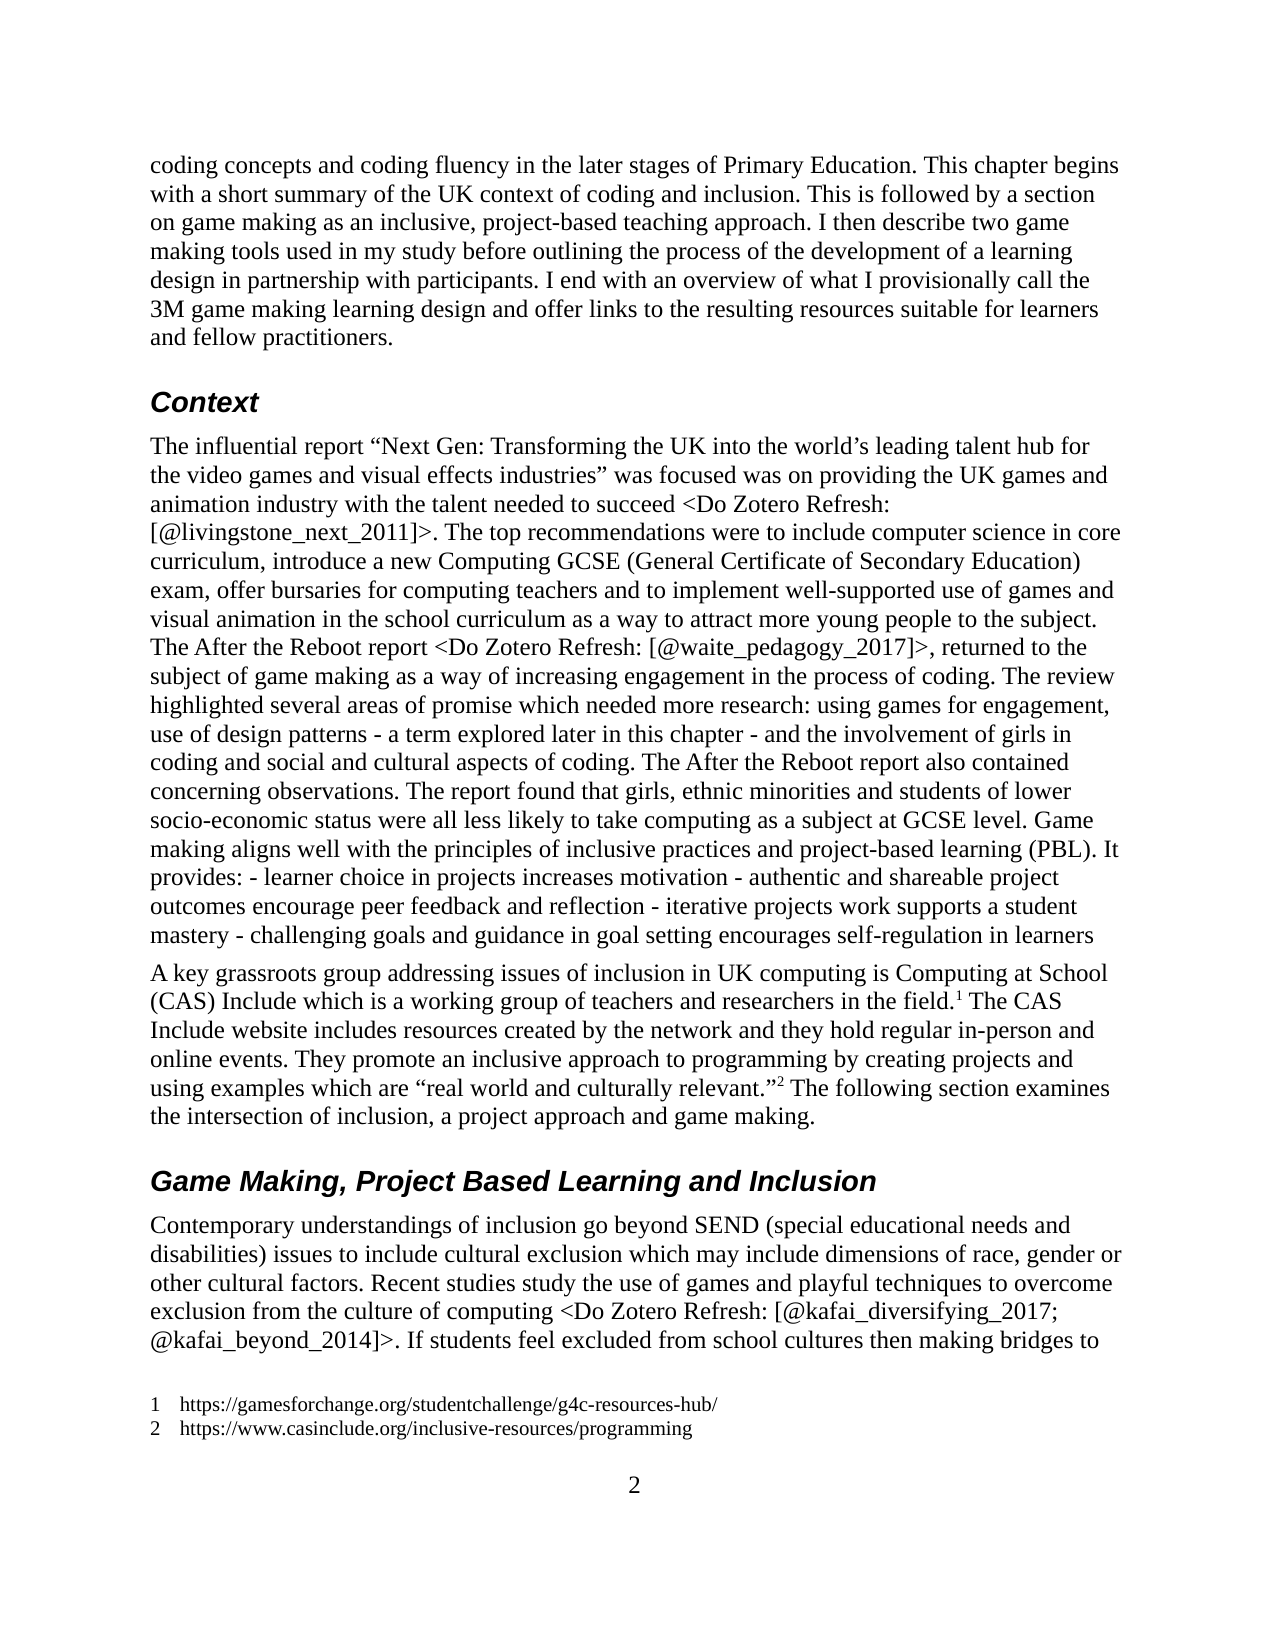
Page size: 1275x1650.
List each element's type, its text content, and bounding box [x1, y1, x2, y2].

text Contemporary understandings of inclusion go beyond SEND (special educational needs and disabilities) issues to include cultural exclusion which may include dimensions of race, gender or other cultural factors. Recent studies study the use of games and playful techniques to overcome exclusion from the culture of computing <Do Zotero Refresh: [@kafai_diversifying_2017; @kafai_beyond_2014]>. If students feel excluded from school cultures then making bridges to [150, 1210, 1125, 1354]
text coding concepts and coding fluency in the later stages of Primary Education. This chapter begins with a short summary of the UK context of coding and inclusion. This is followed by a section on game making as an inclusive, project-based teaching approach. I then describe two game making tools used in my study before outlining the process of the development of a learning design in partnership with participants. I end with an overview of what I provisionally call the 3M game making learning design and offer links to the resulting resources suitable for learners and fellow practitioners. [150, 150, 1125, 351]
text The influential report “Next Gen: Transforming the UK into the world’s leading talent hub for the video games and visual effects industries” was focused was on providing the UK games and animation industry with the talent needed to succeed <Do Zotero Refresh: [@livingstone_next_2011]>. The top recommendations were to include computer science in core curriculum, introduce a new Computing GCSE (General Certificate of Secondary Education) exam, offer bursaries for computing teachers and to implement well-supported use of games and visual animation in the school curriculum as a way to attract more young people to the subject. The After the Reboot report <Do Zotero Refresh: [@waite_pedagogy_2017]>, returned to the subject of game making as a way of increasing engagement in the process of coding. The review highlighted several areas of promise which needed more research: using games for engagement, use of design patterns - a term explored later in this chapter - and the involvement of girls in coding and social and cultural aspects of coding. The After the Reboot report also contained concerning observations. The report found that girls, ethnic minorities and students of lower socio-economic status were all less likely to take computing as a subject at GCSE level. Game making aligns well with the principles of inclusive practices and project-based learning (PBL). It provides: - learner choice in projects increases motivation - authentic and shareable project outcomes encourage peer feedback and reflection - iterative projects work supports a student mastery - challenging goals and guidance in goal setting encourages self-regulation in learners [150, 431, 1125, 949]
text https://www.casinclude.org/inclusive-resources/programming [150, 1416, 1125, 1440]
text A key grassroots group addressing issues of inclusion in UK computing is Computing at School (CAS) Include which is a working group of teachers and researchers in the field. The CAS Include website includes resources created by the network and they hold regular in-person and online events. They promote an inclusive approach to programming by creating projects and using examples which are “real world and culturally relevant.” The following section examines the intersection of inclusion, a project approach and game making. [150, 958, 1125, 1130]
text https://gamesforchange.org/studentchallenge/g4c-resources-hub/ [150, 1392, 1125, 1416]
subtitle Context [150, 385, 1125, 419]
subtitle Game Making, Project Based Learning and Inclusion [150, 1164, 1125, 1198]
